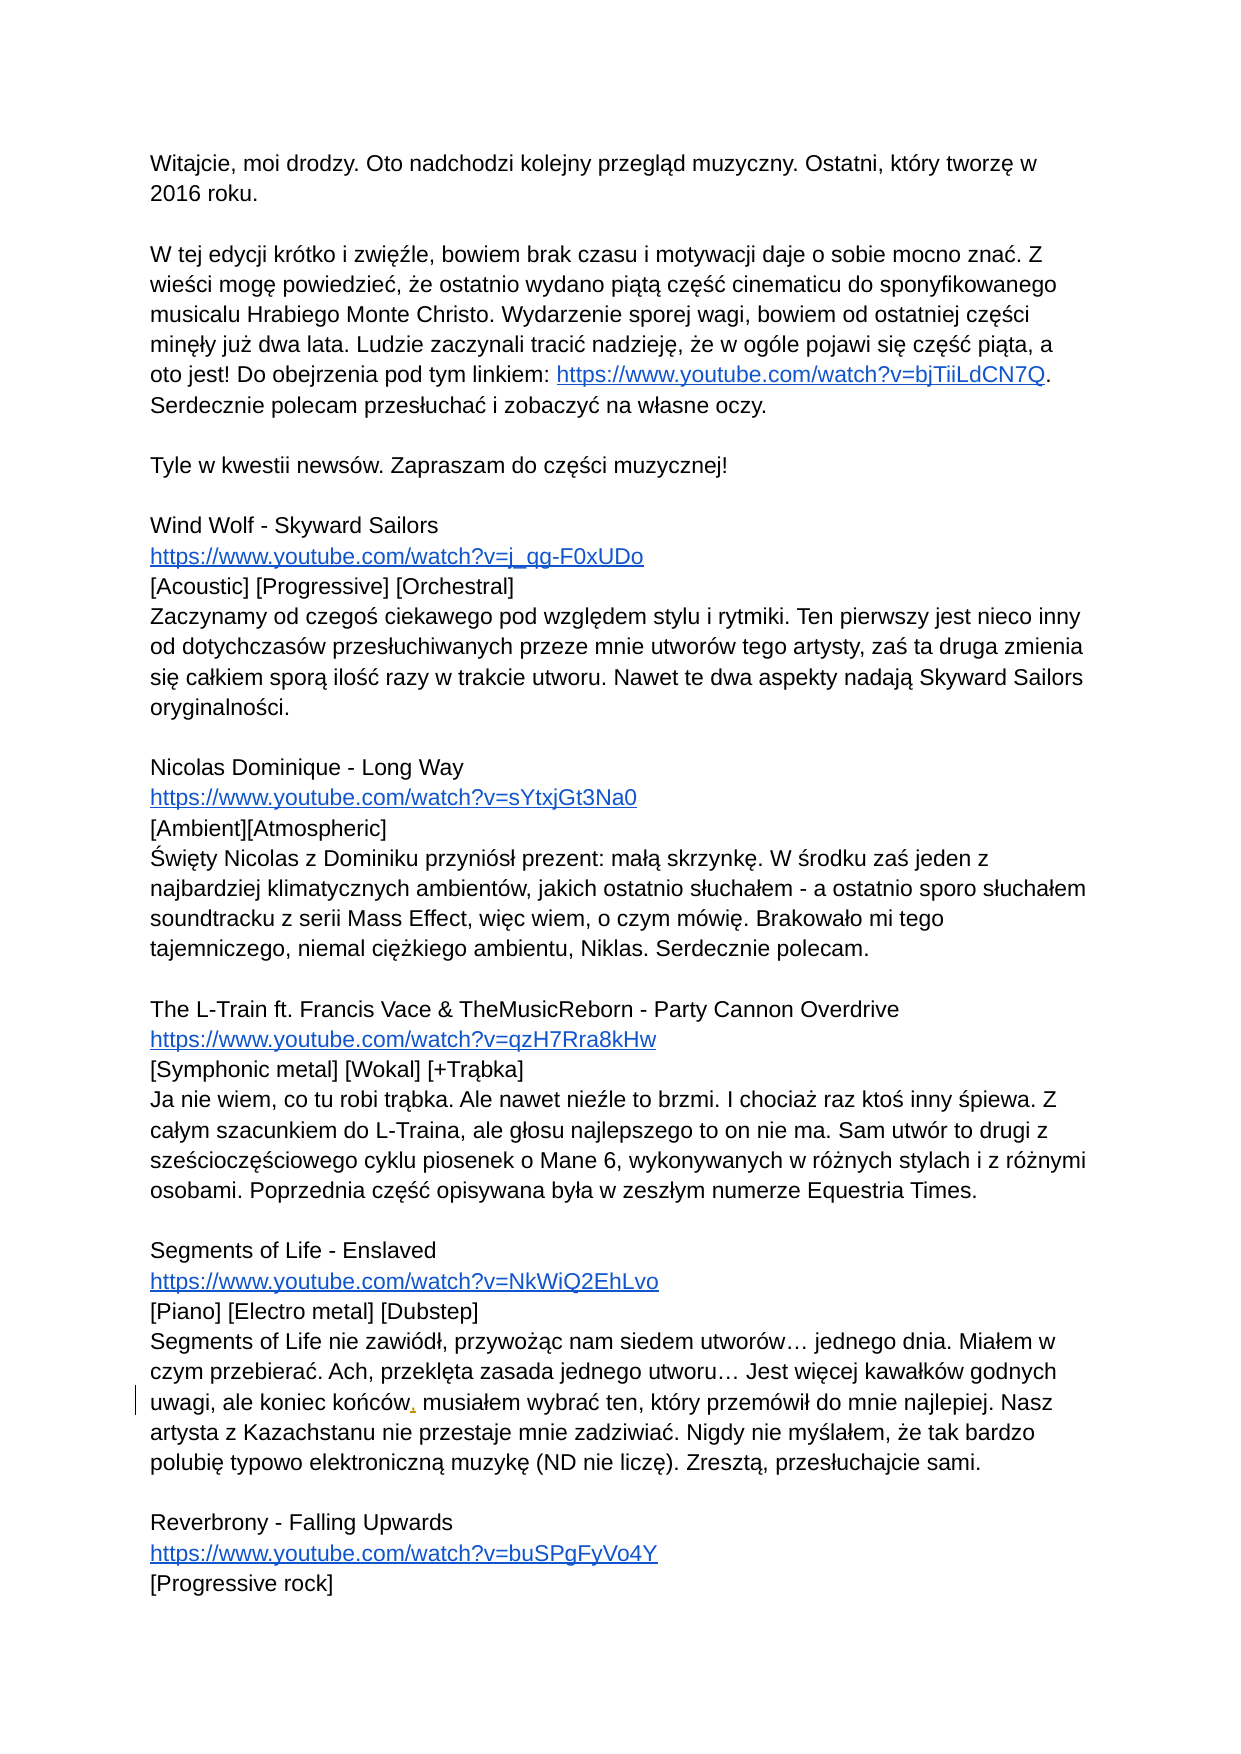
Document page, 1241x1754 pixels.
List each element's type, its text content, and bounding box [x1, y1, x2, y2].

text [Symphonic metal] [Wokal] [+Trąbka] [150, 1056, 1090, 1083]
text Ja nie wiem, co tu robi trąbka. Ale nawet nieźle to brzmi. I chociaż raz ktoś inny śpiewa. Z całym szacunkiem do L-Traina, ale głosu najlepszego to on nie ma. Sam utwór to drugi z sześcioczęściowego cyklu piosenek o Mane 6, wykonywanych w różnych stylach i z różnymi osobami. Poprzednia część opisywana była w zeszłym numerze Equestria Times. [150, 1086, 1090, 1203]
text The L-Train ft. Francis Vace & TheMusicReborn - Party Cannon Overdrive [150, 996, 1090, 1022]
text [Progressive rock] [150, 1570, 1090, 1596]
text Święty Nicolas z Dominiku przyniósł prezent: małą skrzynkę. W środku zaś jeden z najbardziej klimatycznych ambientów, jakich ostatnio słuchałem - a ostatnio sporo słuchałem soundtracku z serii Mass Effect, więc wiem, o czym mówię. Brakowało mi tego tajemniczego, niemal ciężkiego ambientu, Niklas. Serdecznie polecam. [150, 845, 1090, 962]
text Witajcie, moi drodzy. Oto nadchodzi kolejny przegląd muzyczny. Ostatni, który tworzę w 2016 roku. [150, 150, 1090, 207]
text [Acoustic] [Progressive] [Orchestral] [150, 573, 1090, 599]
text https://www.youtube.com/watch?v=buSPgFyVo4Y [150, 1539, 1090, 1566]
text https://www.youtube.com/watch?v=NkWiQ2EhLvo [150, 1268, 1090, 1294]
text W tej edycji krótko i zwięźle, bowiem brak czasu i motywacji daje o sobie mocno znać. Z wieści mogę powiedzieć, że ostatnio wydano piątą część cinematicu do sponyfikowanego musicalu Hrabiego Monte Christo. Wydarzenie sporej wagi, bowiem od ostatniej części minęły już dwa lata. Ludzie zaczynali tracić nadzieję, że w ogóle pojawi się część piąta, a oto jest! Do obejrzenia pod tym linkiem: https://www.youtube.com/watch?v=bjTiiLdCN7Q. Serdecznie polecam przesłuchać i zobaczyć na własne oczy. [150, 241, 1090, 418]
text Segments of Life - Enslaved [150, 1237, 1090, 1264]
text [Piano] [Electro metal] [Dubstep] [150, 1298, 1090, 1324]
text Segments of Life nie zawiódł, przywożąc nam siedem utworów… jednego dnia. Miałem w czym przebierać. Ach, przeklęta zasada jednego utworu… Jest więcej kawałków godnych uwagi, ale koniec końców, musiałem wybrać ten, który przemówił do mnie najlepiej. Nasz artysta z Kazachstanu nie przestaje mnie zadziwiać. Nigdy nie myślałem, że tak bardzo polubię typowo elektroniczną muzykę (ND nie liczę). Zresztą, przesłuchajcie sami. [150, 1328, 1090, 1475]
text Zaczynamy od czegoś ciekawego pod względem stylu i rytmiki. Ten pierwszy jest nieco inny od dotychczasów przesłuchiwanych przeze mnie utworów tego artysty, zaś ta druga zmienia się całkiem sporą ilość razy w trakcie utworu. Nawet te dwa aspekty nadają Skyward Sailors oryginalności. [150, 603, 1090, 720]
text [Ambient][Atmospheric] [150, 814, 1090, 841]
text Wind Wolf - Skyward Sailors [150, 512, 1090, 539]
text Reverbrony - Falling Upwards [150, 1509, 1090, 1536]
text https://www.youtube.com/watch?v=sYtxjGt3Na0 [150, 784, 1090, 811]
text Nicolas Dominique - Long Way [150, 754, 1090, 781]
text https://www.youtube.com/watch?v=qzH7Rra8kHw [150, 1026, 1090, 1052]
text https://www.youtube.com/watch?v=j_qg-F0xUDo [150, 543, 1090, 569]
text Tyle w kwestii newsów. Zapraszam do części muzycznej! [150, 452, 1090, 478]
